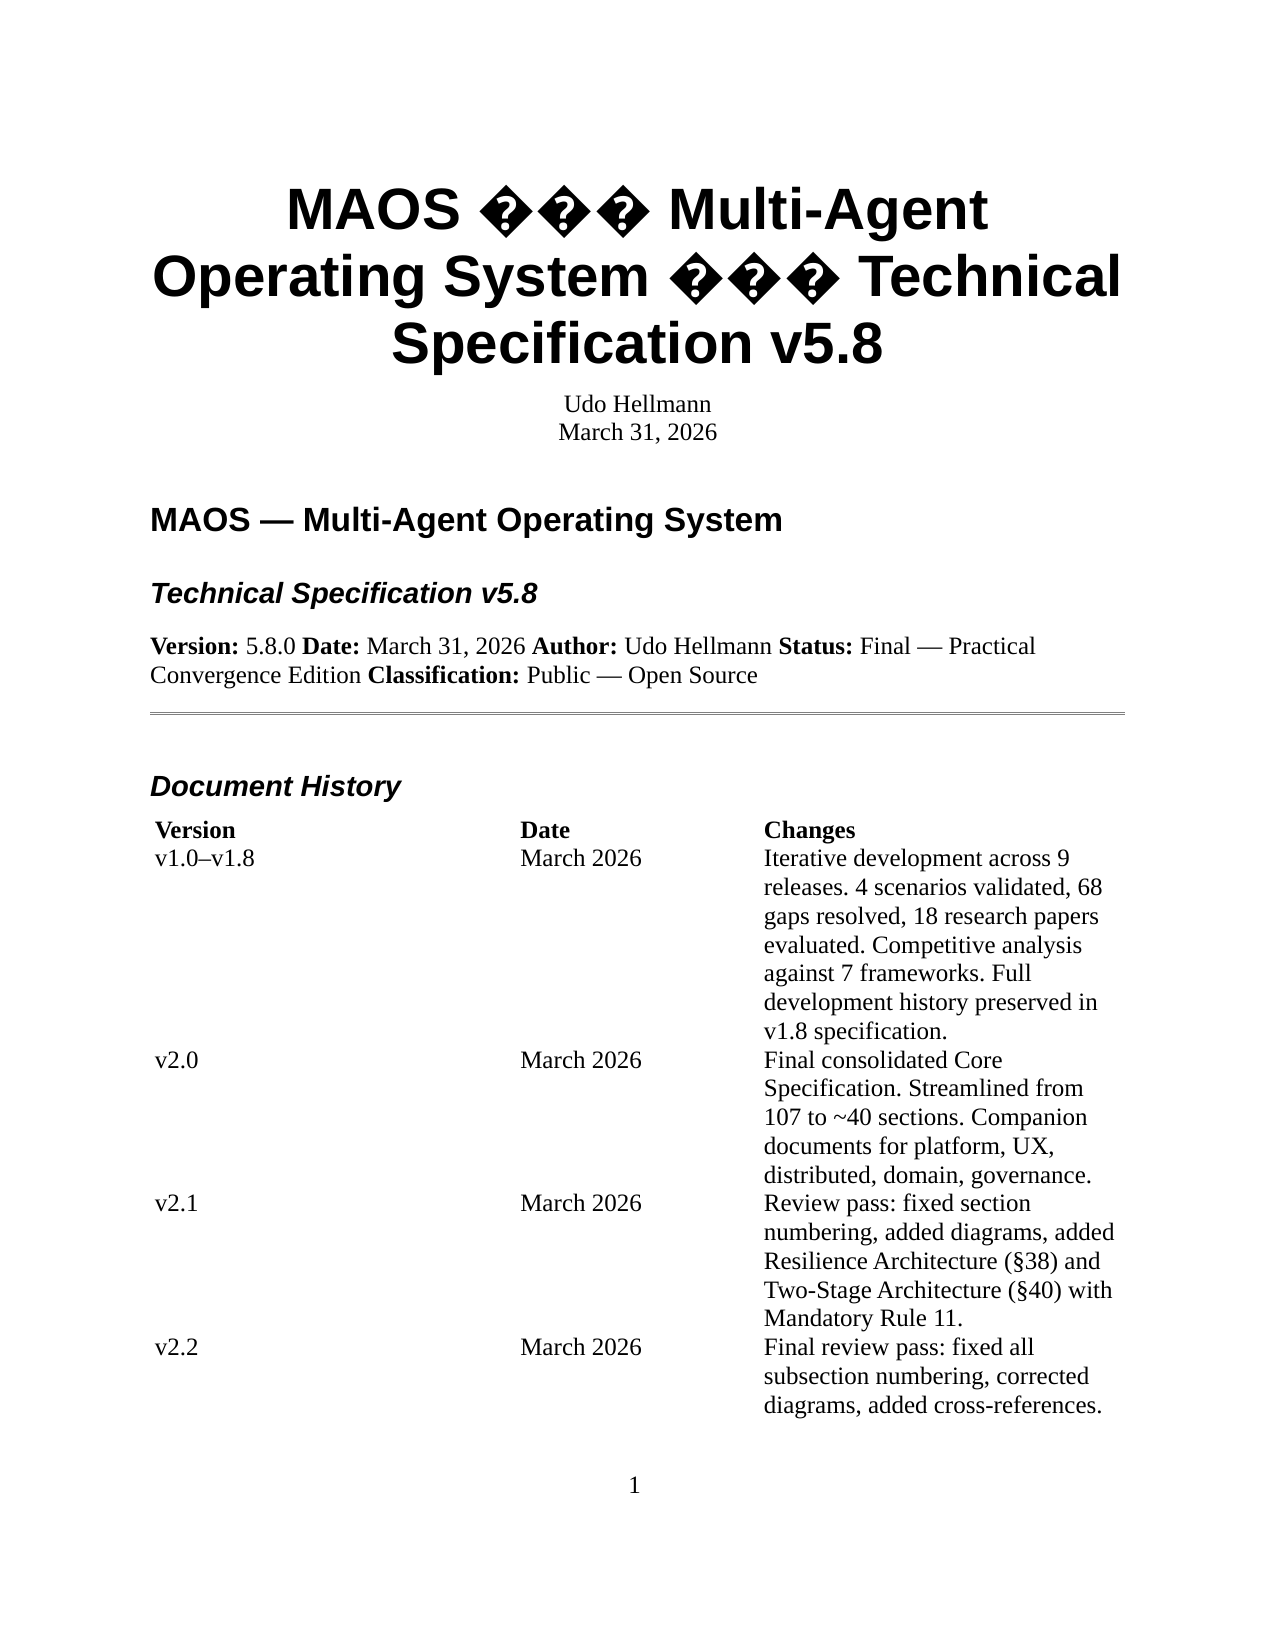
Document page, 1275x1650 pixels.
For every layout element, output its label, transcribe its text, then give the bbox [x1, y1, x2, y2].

table_cell v2.1 [150, 1189, 516, 1332]
table_header Date [516, 815, 759, 843]
table_header Version [150, 815, 516, 843]
table_cell March 2026 [516, 1045, 759, 1188]
table_cell Iterative development across 9 releases. 4 scenarios validated, 68 gaps resolved, 18 research papers evaluated. Competitive analysis against 7 frameworks. Full development history preserved in v1.8 specification. [759, 844, 1125, 1045]
text March 31, 2026 [150, 417, 1125, 446]
title MAOS ��� Multi-Agent Operating System ��� Technical Specification v5.8 [150, 175, 1125, 376]
table_cell March 2026 [516, 844, 759, 1045]
subtitle Document History [150, 769, 1125, 802]
table_cell Review pass: fixed section numbering, added diagrams, added Resilience Architecture (§38) and Two-Stage Architecture (§40) with Mandatory Rule 11. [759, 1189, 1125, 1332]
table_cell v2.2 [150, 1332, 516, 1418]
table_cell Final consolidated Core Specification. Streamlined from 107 to ~40 sections. Companion documents for platform, UX, distributed, domain, governance. [759, 1045, 1125, 1188]
table_header Changes [759, 815, 1125, 843]
table_cell Final review pass: fixed all subsection numbering, corrected diagrams, added cross-references. [759, 1332, 1125, 1418]
table_cell March 2026 [516, 1332, 759, 1418]
table_cell v1.0–v1.8 [150, 844, 516, 1045]
table_cell March 2026 [516, 1189, 759, 1332]
text Version: 5.8.0 Date: March 31, 2026 Author: Udo Hellmann Status: Final — Practical Convergence Edition Classification: Public — Open Source [150, 631, 1125, 689]
table_cell v2.0 [150, 1045, 516, 1188]
subtitle MAOS — Multi-Agent Operating System [150, 500, 1125, 539]
text Udo Hellmann [150, 389, 1125, 417]
subtitle Technical Specification v5.8 [150, 576, 1125, 610]
